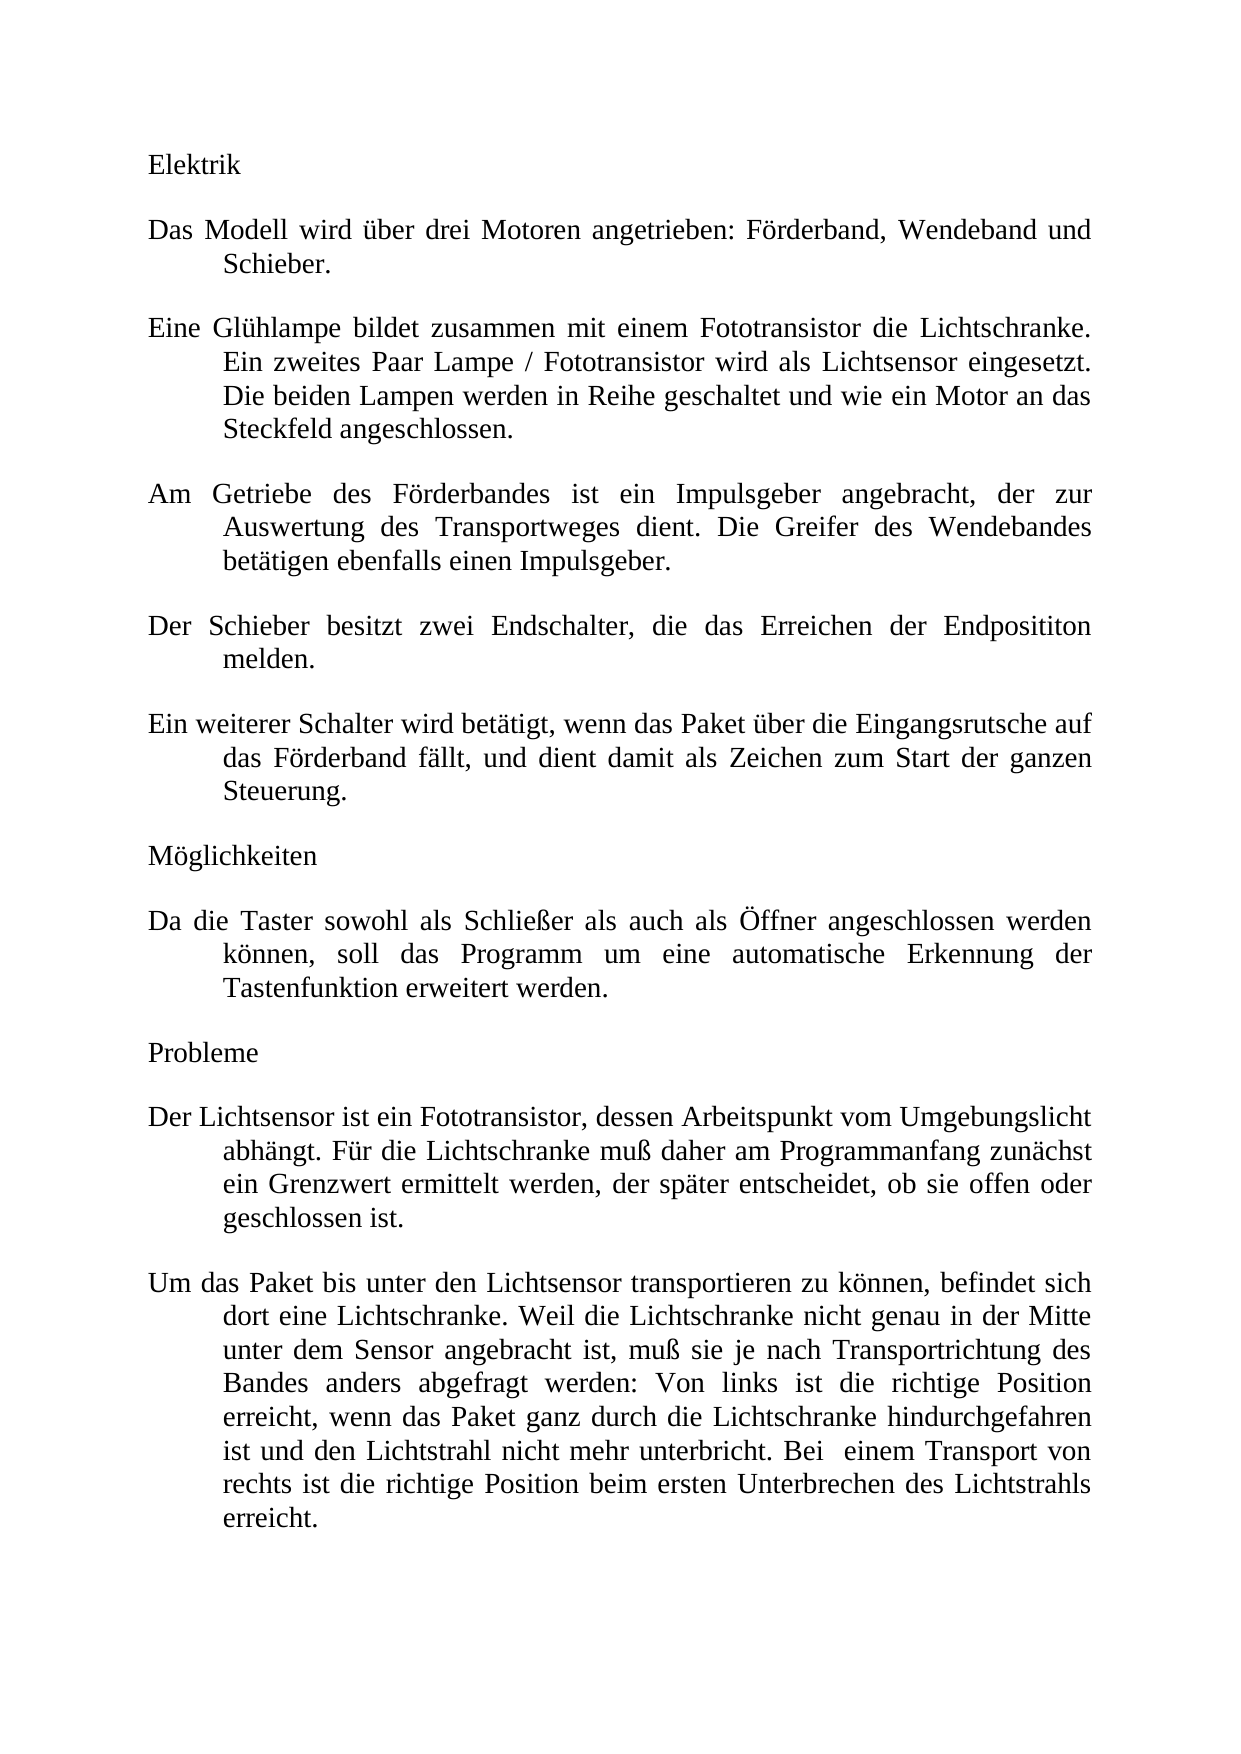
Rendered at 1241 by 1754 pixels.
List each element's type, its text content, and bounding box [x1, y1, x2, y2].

subtitle Der Schieber besitzt zwei Endschalter, die das Erreichen der Endposititon melden. [148, 608, 1093, 675]
subtitle Das Modell wird über drei Motoren angetrieben: Förderband, Wendeband und Schieber. [148, 212, 1093, 279]
subtitle Da die Taster sowohl als Schließer als auch als Öffner angeschlossen werden können, soll das Programm um eine automatische Erkennung der Tastenfunktion erweitert werden. [148, 903, 1093, 1004]
subtitle Der Lichtsensor ist ein Fototransistor, dessen Arbeitspunkt vom Umgebungslicht abhängt. Für die Lichtschranke muß daher am Programmanfang zunächst ein Grenzwert ermittelt werden, der später entscheidet, ob sie offen oder geschlossen ist. [148, 1100, 1093, 1234]
subtitle Ein weiterer Schalter wird betätigt, wenn das Paket über die Eingangsrutsche auf das Förderband fällt, und dient damit als Zeichen zum Start der ganzen Steuerung. [148, 706, 1093, 807]
subtitle Probleme [148, 1035, 1093, 1068]
subtitle Um das Paket bis unter den Lichtsensor transportieren zu können, befindet sich dort eine Lichtschranke. Weil die Lichtschranke nicht genau in der Mitte unter dem Sensor angebracht ist, muß sie je nach Transportrichtung des Bandes anders abgefragt werden: Von links ist die richtige Position erreicht, wenn das Paket ganz durch die Lichtschranke hindurchgefahren ist und den Lichtstrahl nicht mehr unterbricht. Bei einem Transport von rechts ist die richtige Position beim ersten Unterbrechen des Lichtstrahls erreicht. [148, 1265, 1093, 1533]
subtitle Elektrik [148, 148, 1093, 181]
subtitle Eine Glühlampe bildet zusammen mit einem Fototransistor die Lichtschranke. Ein zweites Paar Lampe / Fototransistor wird als Lichtsensor eingesetzt. Die beiden Lampen werden in Reihe geschaltet und wie ein Motor an das Steckfeld angeschlossen. [148, 311, 1093, 445]
subtitle Am Getriebe des Förderbandes ist ein Impulsgeber angebracht, der zur Auswertung des Transportweges dient. Die Greifer des Wendebandes betätigen ebenfalls einen Impulsgeber. [148, 476, 1093, 577]
subtitle Möglichkeiten [148, 838, 1093, 872]
